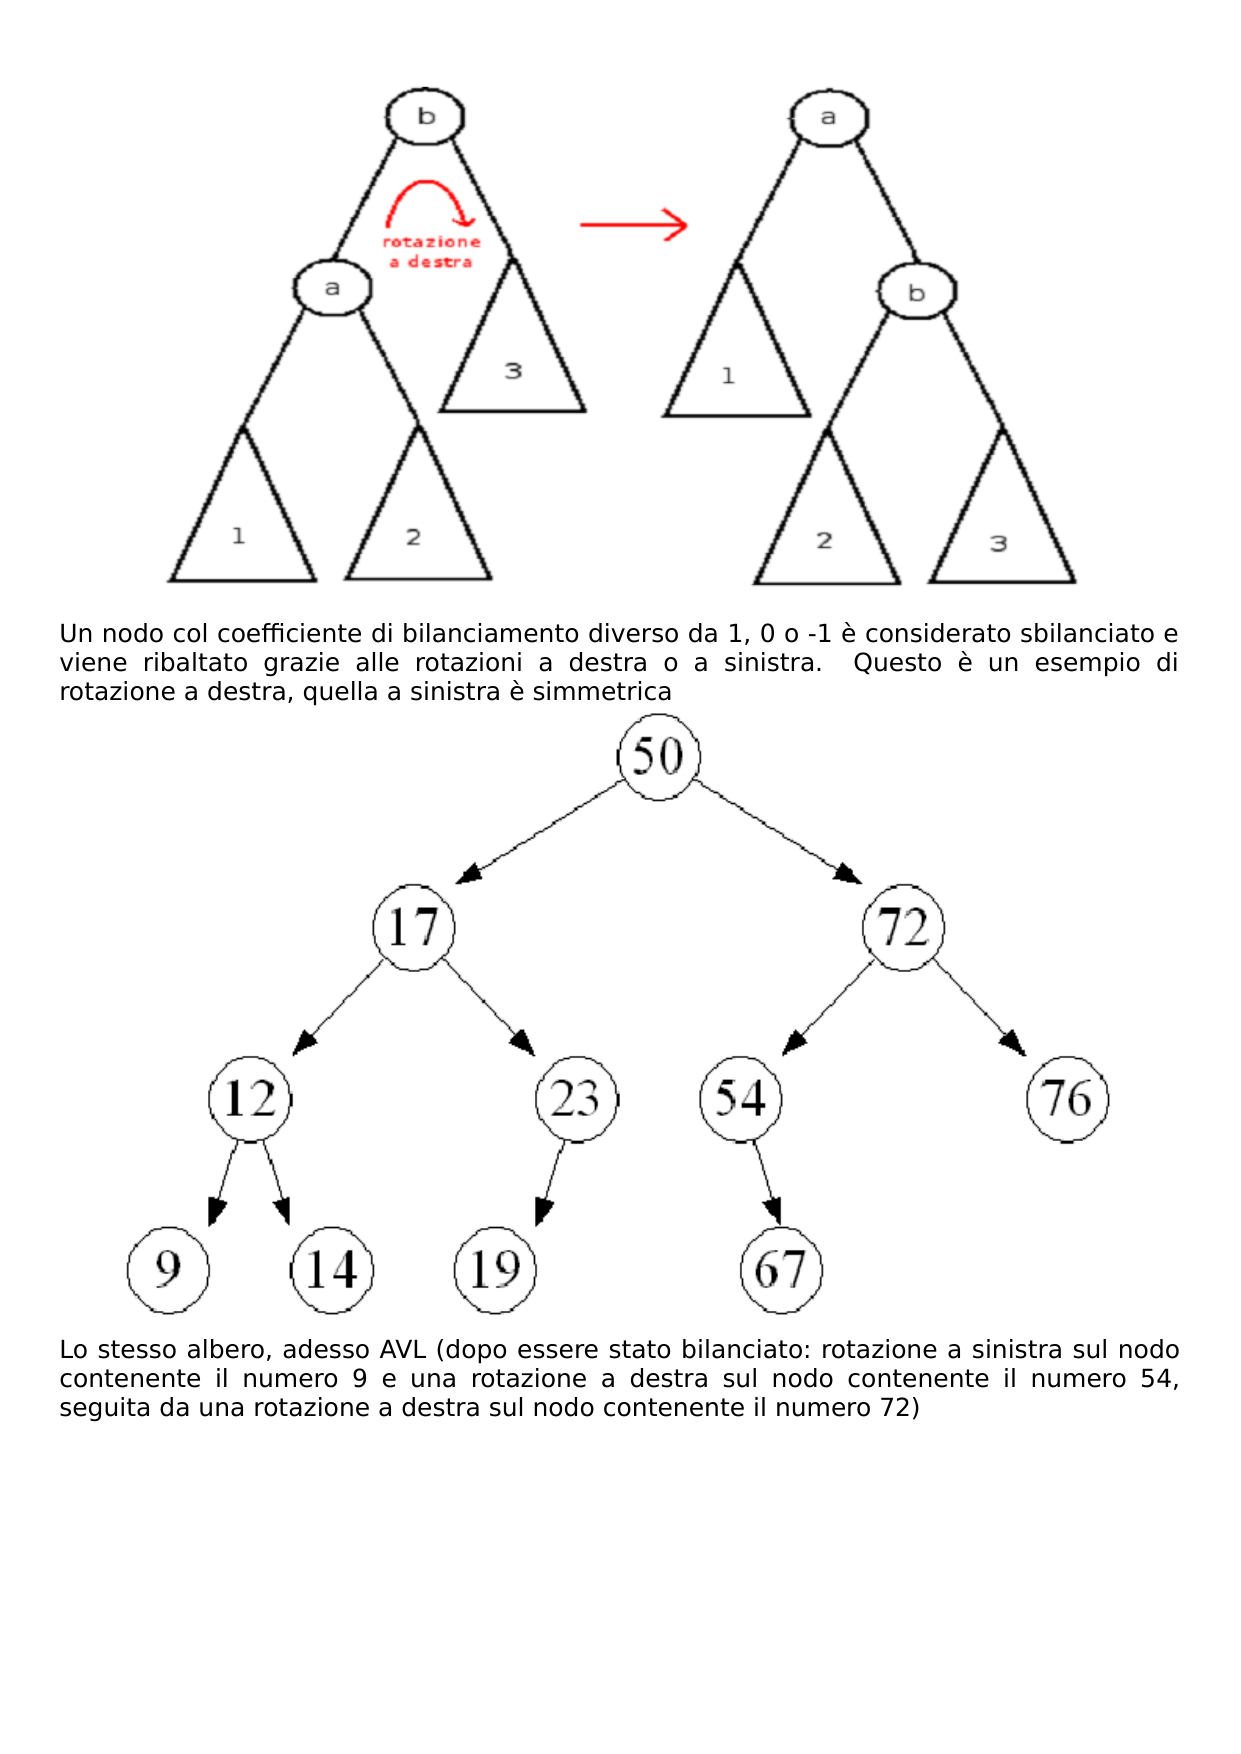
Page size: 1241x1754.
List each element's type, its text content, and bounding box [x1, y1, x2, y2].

picture [158, 82, 1087, 590]
text Lo stesso albero, adesso AVL (dopo essere stato bilanciato: rotazione a sinistra sul nodo contenente il numero 9 e una rotazione a destra sul nodo contenente il numero 54, seguita da una rotazione a destra sul nodo contenente il numero 72) [59, 707, 1181, 1422]
picture [121, 706, 1119, 1335]
text Un nodo col coefficiente di bilanciamento diverso da 1, 0 o -1 è considerato sbilanciato e viene ribaltato grazie alle rotazioni a destra o a sinistra. Questo è un esempio di rotazione a destra, quella a sinistra è simmetrica [59, 619, 1181, 707]
